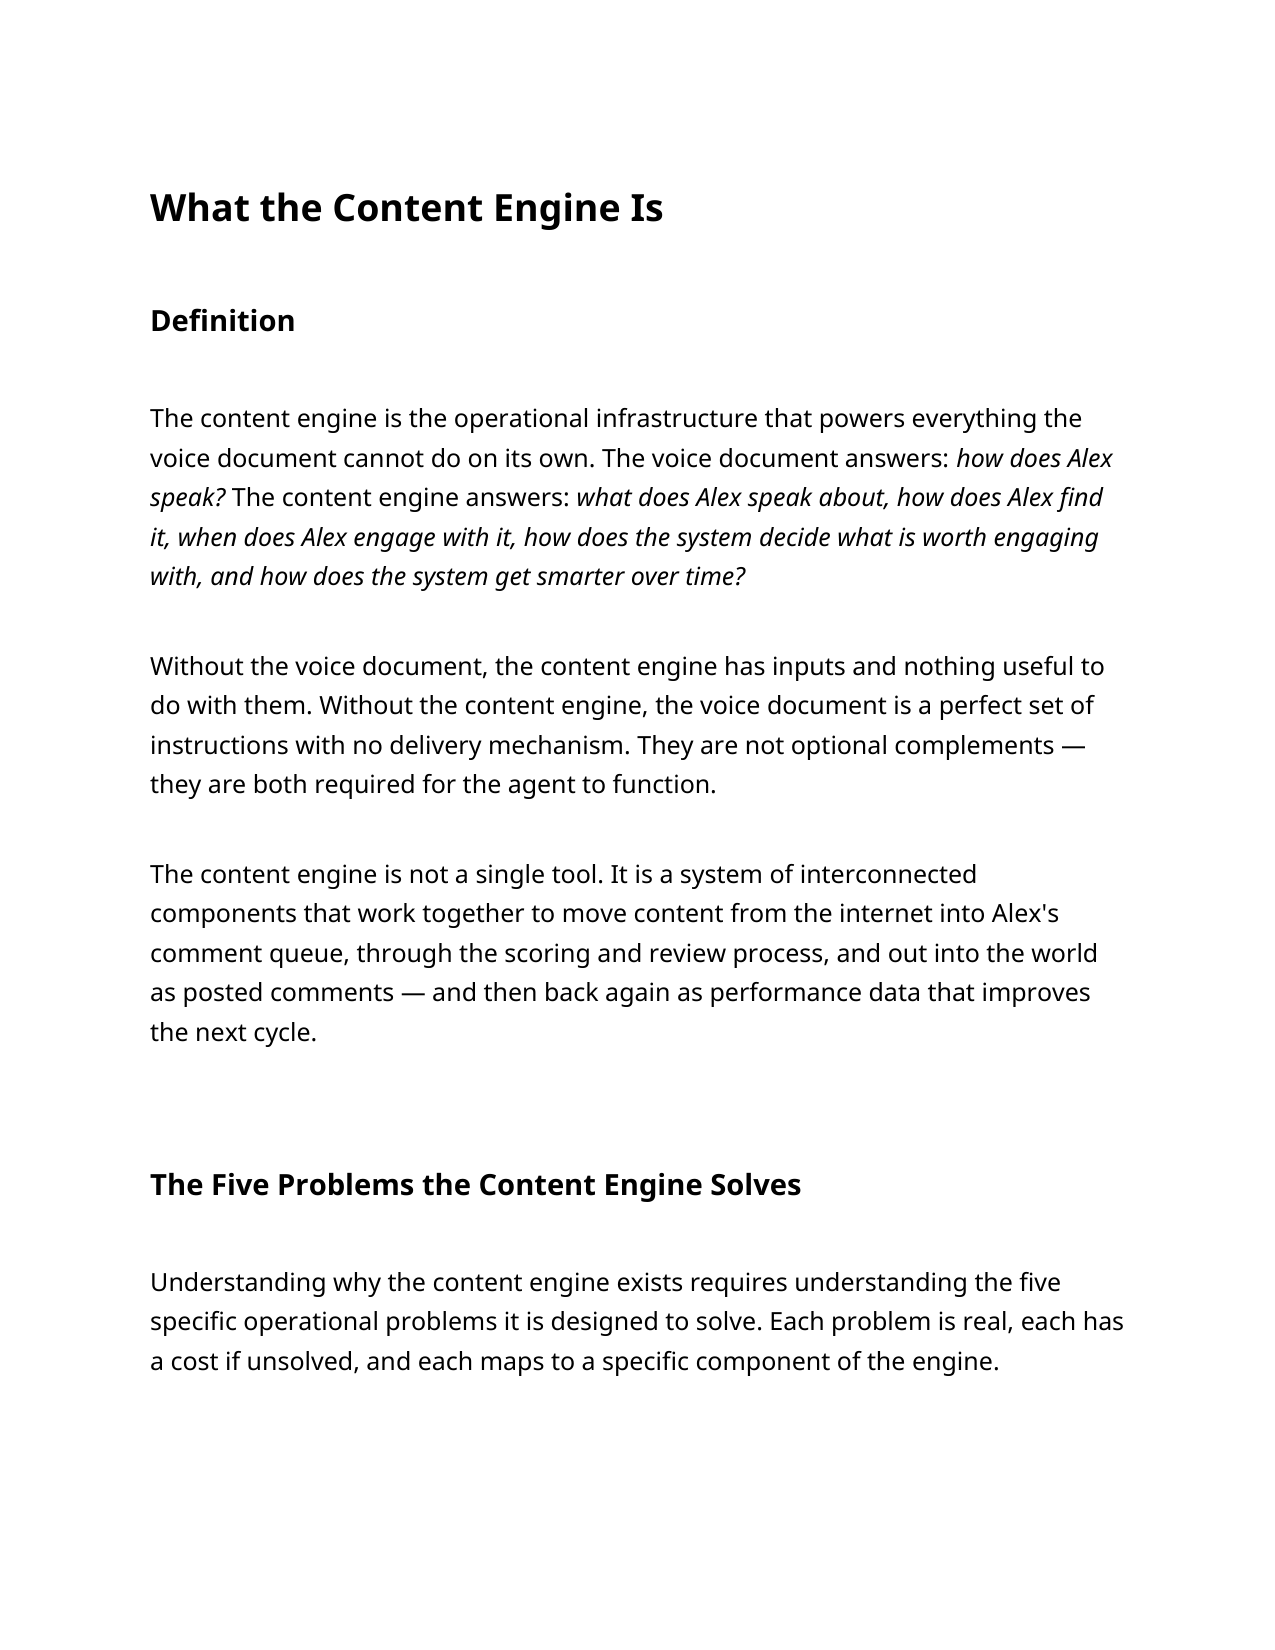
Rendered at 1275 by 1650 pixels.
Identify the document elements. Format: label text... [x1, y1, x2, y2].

subtitle What the Content Engine Is [150, 181, 1125, 232]
subtitle Definition [150, 301, 1125, 340]
text The content engine is not a single tool. It is a system of interconnected components that work together to move content from the internet into Alex's comment queue, through the scoring and review process, and out into the world as posted comments — and then back again as performance data that improves the next cycle. [150, 856, 1125, 1048]
text Understanding why the content engine exists requires understanding the five specific operational problems it is designed to solve. Each problem is real, each has a cost if unsolved, and each maps to a specific component of the engine. [150, 1264, 1125, 1377]
text Without the voice document, the content engine has inputs and nothing useful to do with them. Without the content engine, the voice document is a perfect set of instructions with no delivery mechanism. They are not optional complements — they are both required for the agent to function. [150, 648, 1125, 801]
subtitle The Five Problems the Content Engine Solves [150, 1164, 1125, 1204]
text The content engine is the operational infrastructure that powers everything the voice document cannot do on its own. The voice document answers: how does Alex speak? The content engine answers: what does Alex speak about, how does Alex find it, when does Alex engage with it, how does the system decide what is worth engaging with, and how does the system get smarter over time? [150, 401, 1125, 593]
